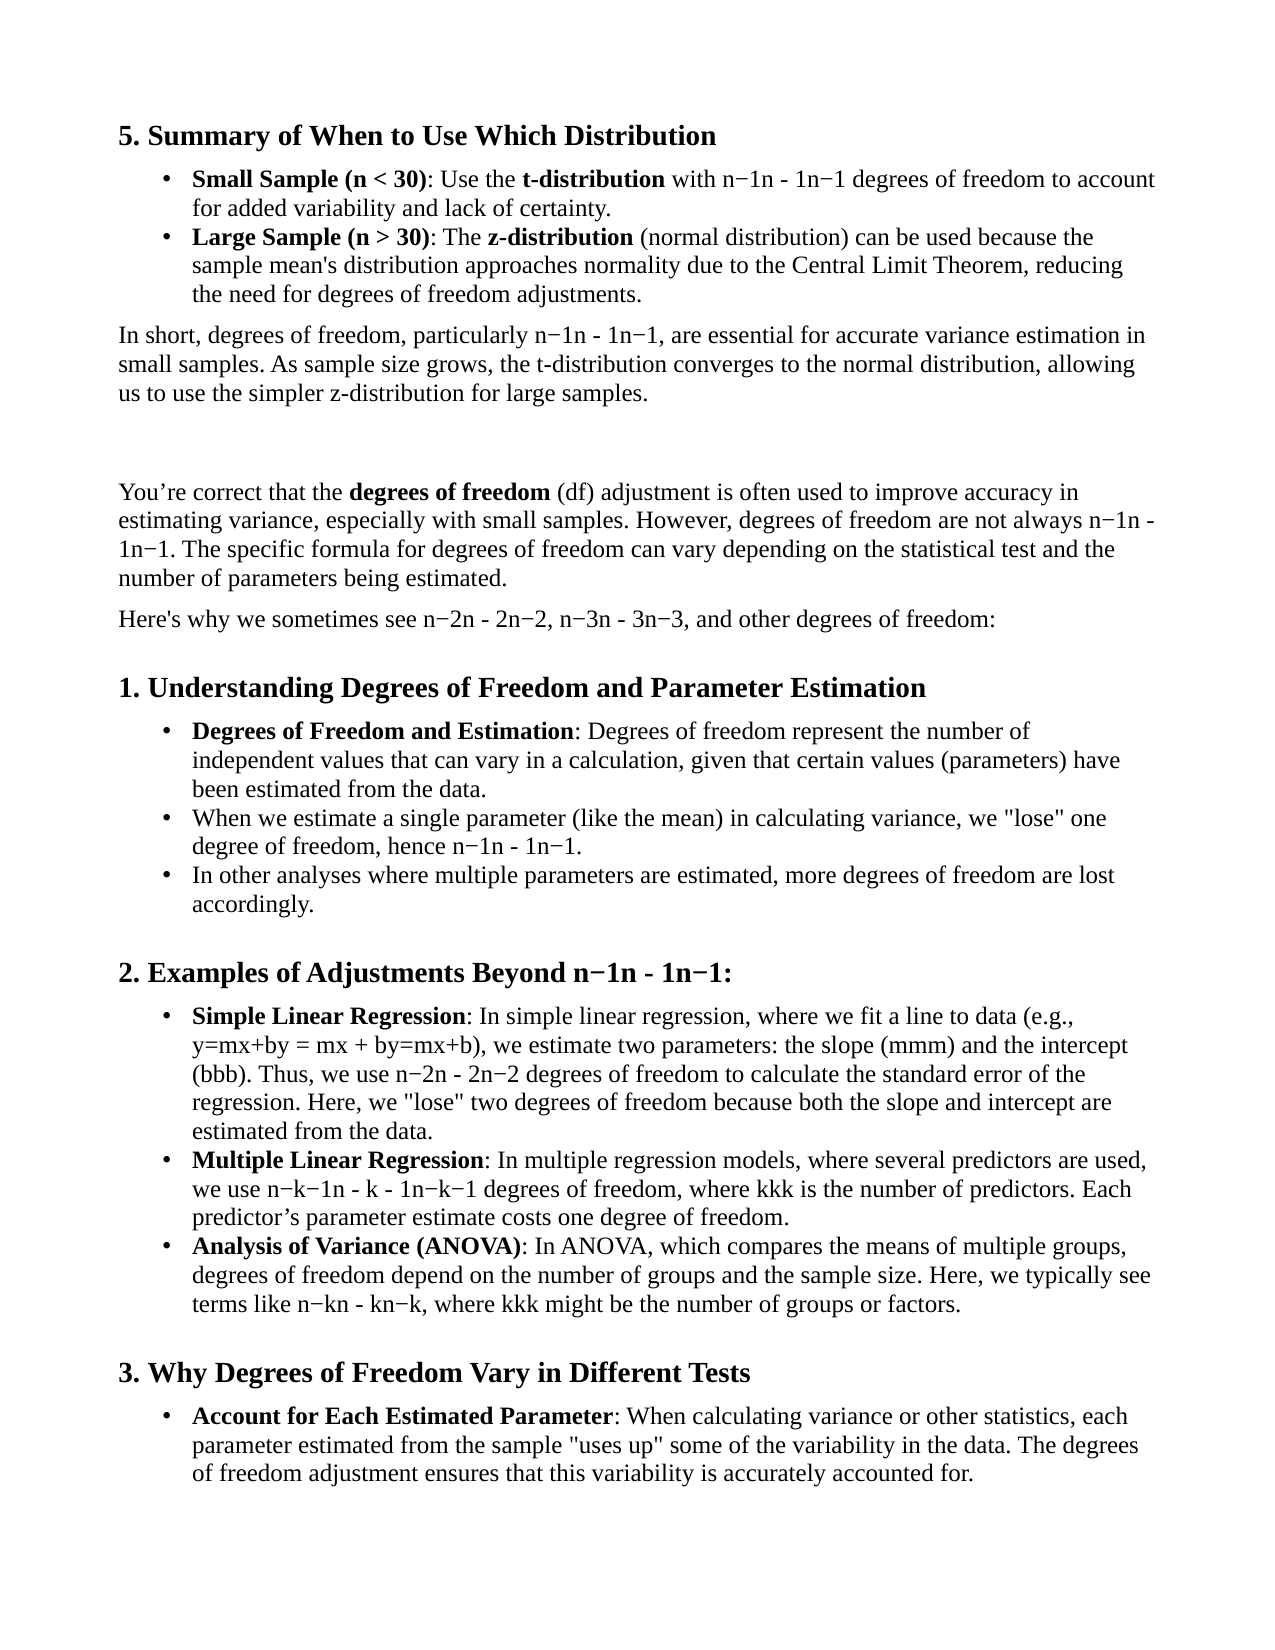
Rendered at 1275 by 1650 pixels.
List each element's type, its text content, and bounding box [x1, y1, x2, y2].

list Large Sample (n > 30): The z-distribution (normal distribution) can be used because the sample mean's distribution approaches normality due to the Central Limit Theorem, reducing the need for degrees of freedom adjustments. [162, 222, 1157, 308]
list Degrees of Freedom and Estimation: Degrees of freedom represent the number of independent values that can vary in a calculation, given that certain values (parameters) have been estimated from the data. [162, 716, 1157, 803]
list Simple Linear Regression: In simple linear regression, where we fit a line to data (e.g., y=mx+by = mx + by=mx+b), we estimate two parameters: the slope (mmm) and the intercept (bbb). Thus, we use n−2n - 2n−2 degrees of freedom to calculate the standard error of the regression. Here, we "lose" two degrees of freedom because both the slope and intercept are estimated from the data. [162, 1001, 1157, 1145]
list Account for Each Estimated Parameter: When calculating variance or other statistics, each parameter estimated from the sample "uses up" some of the variability in the data. The degrees of freedom adjustment ensures that this variability is accurately accounted for. [162, 1401, 1157, 1487]
list In other analyses where multiple parameters are estimated, more degrees of freedom are lost accordingly. [162, 860, 1157, 918]
text Here's why we sometimes see n−2n - 2n−2, n−3n - 3n−3, and other degrees of freedom: [118, 604, 1157, 633]
list When we estimate a single parameter (like the mean) in calculating variance, we "lose" one degree of freedom, hence n−1n - 1n−1. [162, 803, 1157, 860]
subtitle 3. Why Degrees of Freedom Vary in Different Tests [118, 1355, 1157, 1388]
list Small Sample (n < 30): Use the t-distribution with n−1n - 1n−1 degrees of freedom to account for added variability and lack of certainty. [162, 164, 1157, 222]
text In short, degrees of freedom, particularly n−1n - 1n−1, are essential for accurate variance estimation in small samples. As sample size grows, the t-distribution converges to the normal distribution, allowing us to use the simpler z-distribution for large samples. [118, 320, 1157, 407]
subtitle 5. Summary of When to Use Which Distribution [118, 118, 1157, 152]
text You’re correct that the degrees of freedom (df) adjustment is often used to improve accuracy in estimating variance, especially with small samples. However, degrees of freedom are not always n−1n - 1n−1. The specific formula for degrees of freedom can vary depending on the statistical test and the number of parameters being estimated. [118, 477, 1157, 592]
subtitle 2. Examples of Adjustments Beyond n−1n - 1n−1: [118, 955, 1157, 989]
list Analysis of Variance (ANOVA): In ANOVA, which compares the means of multiple groups, degrees of freedom depend on the number of groups and the sample size. Here, we typically see terms like n−kn - kn−k, where kkk might be the number of groups or factors. [162, 1231, 1157, 1317]
list Multiple Linear Regression: In multiple regression models, where several predictors are used, we use n−k−1n - k - 1n−k−1 degrees of freedom, where kkk is the number of predictors. Each predictor’s parameter estimate costs one degree of freedom. [162, 1145, 1157, 1231]
subtitle 1. Understanding Degrees of Freedom and Parameter Estimation [118, 670, 1157, 704]
